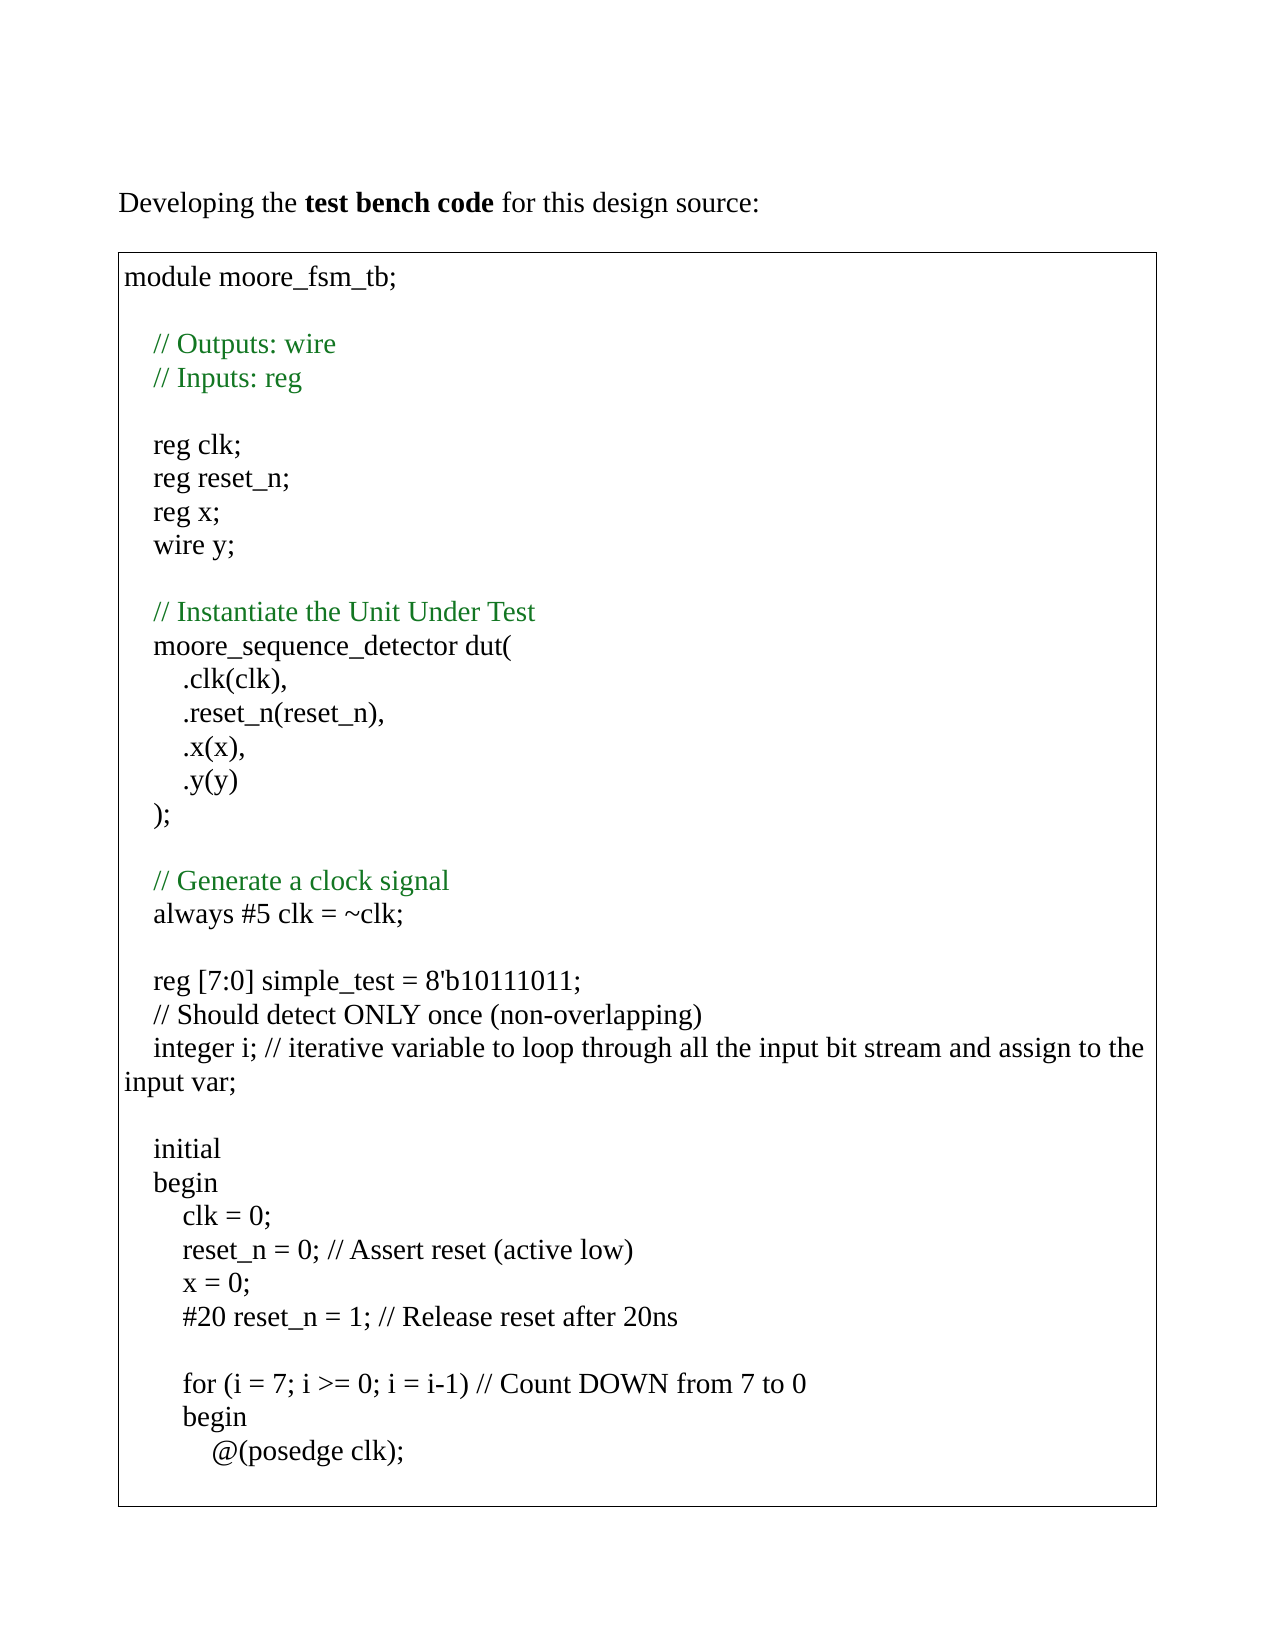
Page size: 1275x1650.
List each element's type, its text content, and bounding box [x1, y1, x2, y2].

table_header module moore_fsm_tb; // Outputs: wire // Inputs: reg reg clk; reg reset_n; reg x; wire y; // Instantiate the Unit Under Test moore_sequence_detector dut( .clk(clk), .reset_n(reset_n), .x(x), .y(y) ); // Generate a clock signal always #5 clk = ~clk; reg [7:0] simple_test = 8'b10111011; // Should detect ONLY once (non-overlapping) integer i; // iterative variable to loop through all the input bit stream and assign to the input var; initial begin clk = 0; reset_n = 0; // Assert reset (active low) x = 0; #20 reset_n = 1; // Release reset after 20ns for (i = 7; i >= 0; i = i-1) // Count DOWN from 7 to 0 begin @(posedge clk); [119, 253, 1156, 1506]
text Developing the test bench code for this design source: [118, 185, 1157, 252]
